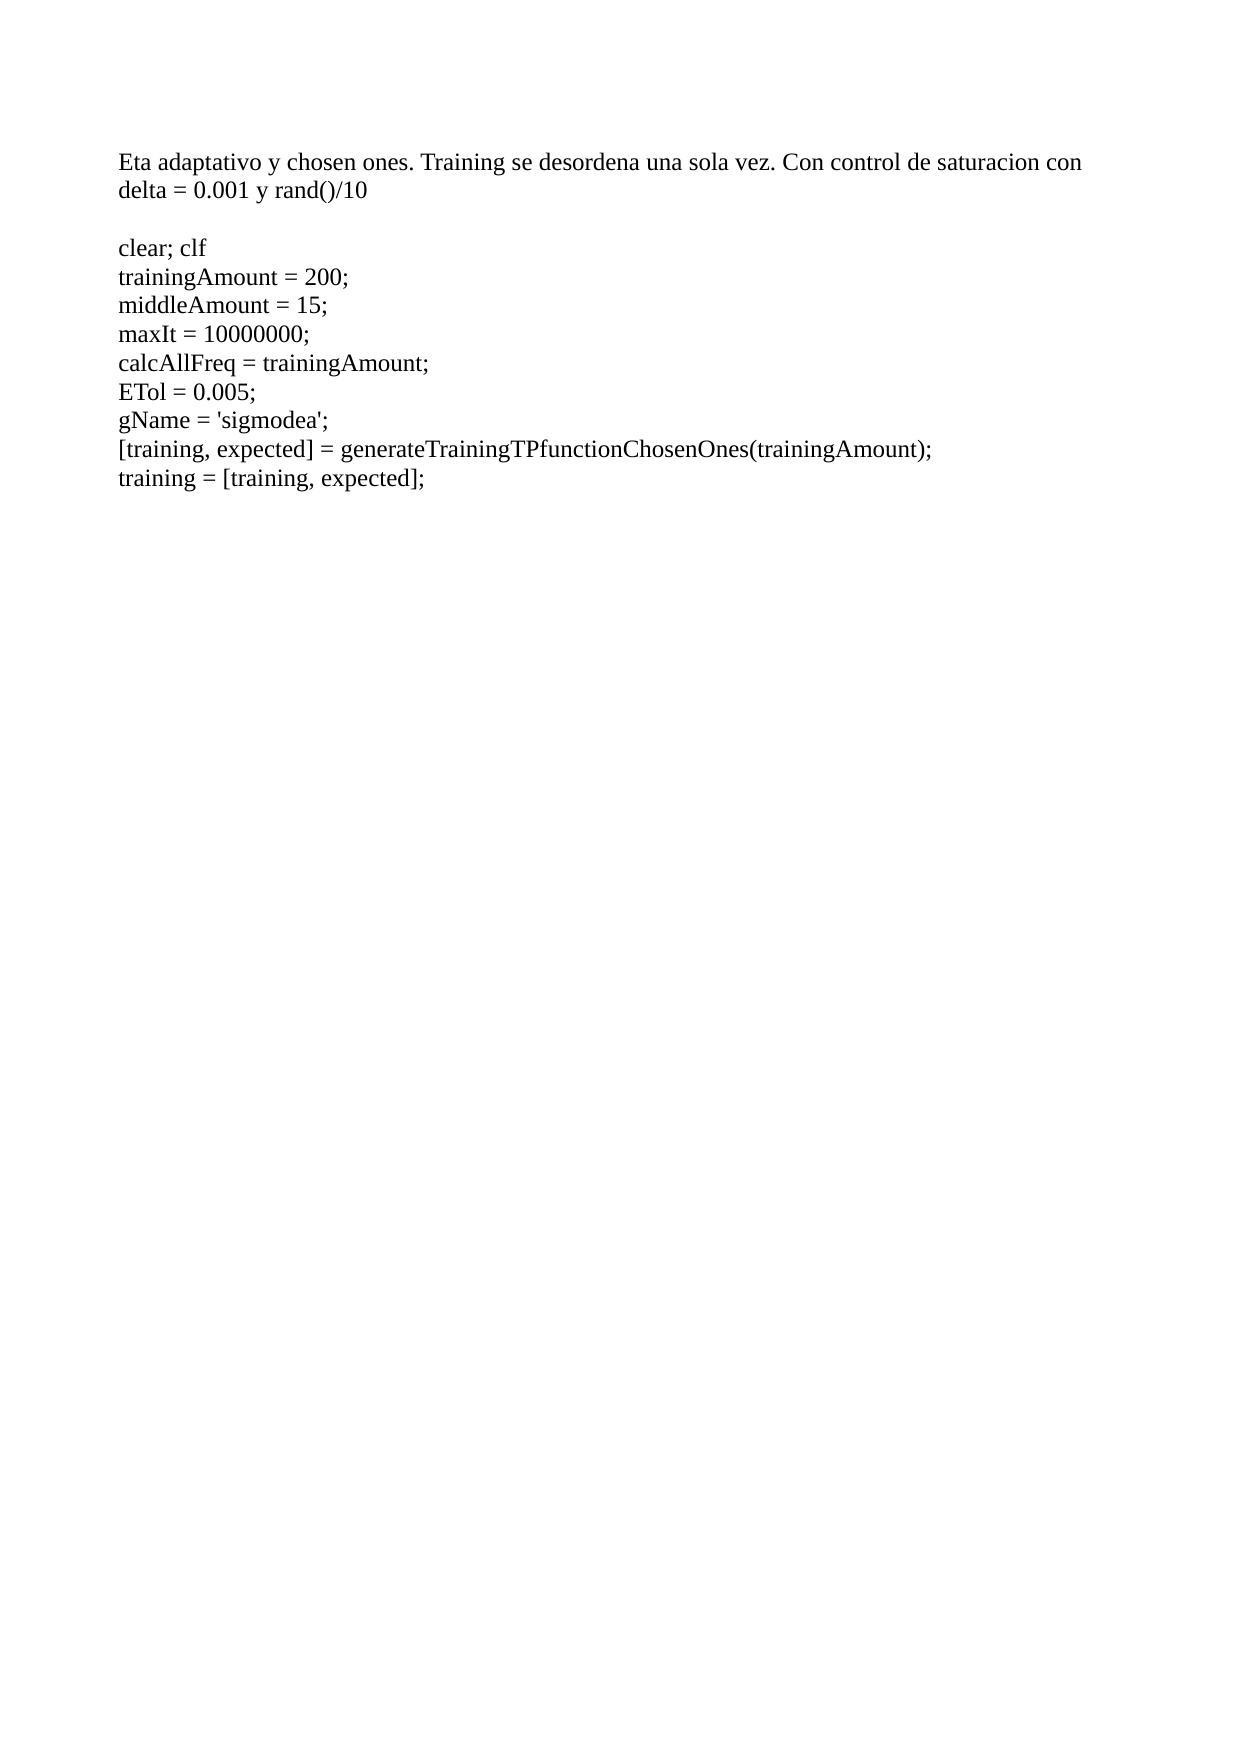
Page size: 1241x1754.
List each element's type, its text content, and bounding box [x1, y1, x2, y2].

text gName = 'sigmodea'; [118, 406, 1122, 434]
text middleAmount = 15; [118, 291, 1122, 319]
text training = [training, expected]; [118, 463, 1122, 492]
text ETol = 0.005; [118, 377, 1122, 406]
text maxIt = 10000000; [118, 319, 1122, 348]
text trainingAmount = 200; [118, 262, 1122, 291]
text clear; clf [118, 233, 1122, 262]
text Eta adaptativo y chosen ones. Training se desordena una sola vez. Con control de saturacion con delta = 0.001 y rand()/10 [118, 147, 1122, 204]
text [training, expected] = generateTrainingTPfunctionChosenOnes(trainingAmount); [118, 434, 1122, 463]
text calcAllFreq = trainingAmount; [118, 348, 1122, 377]
